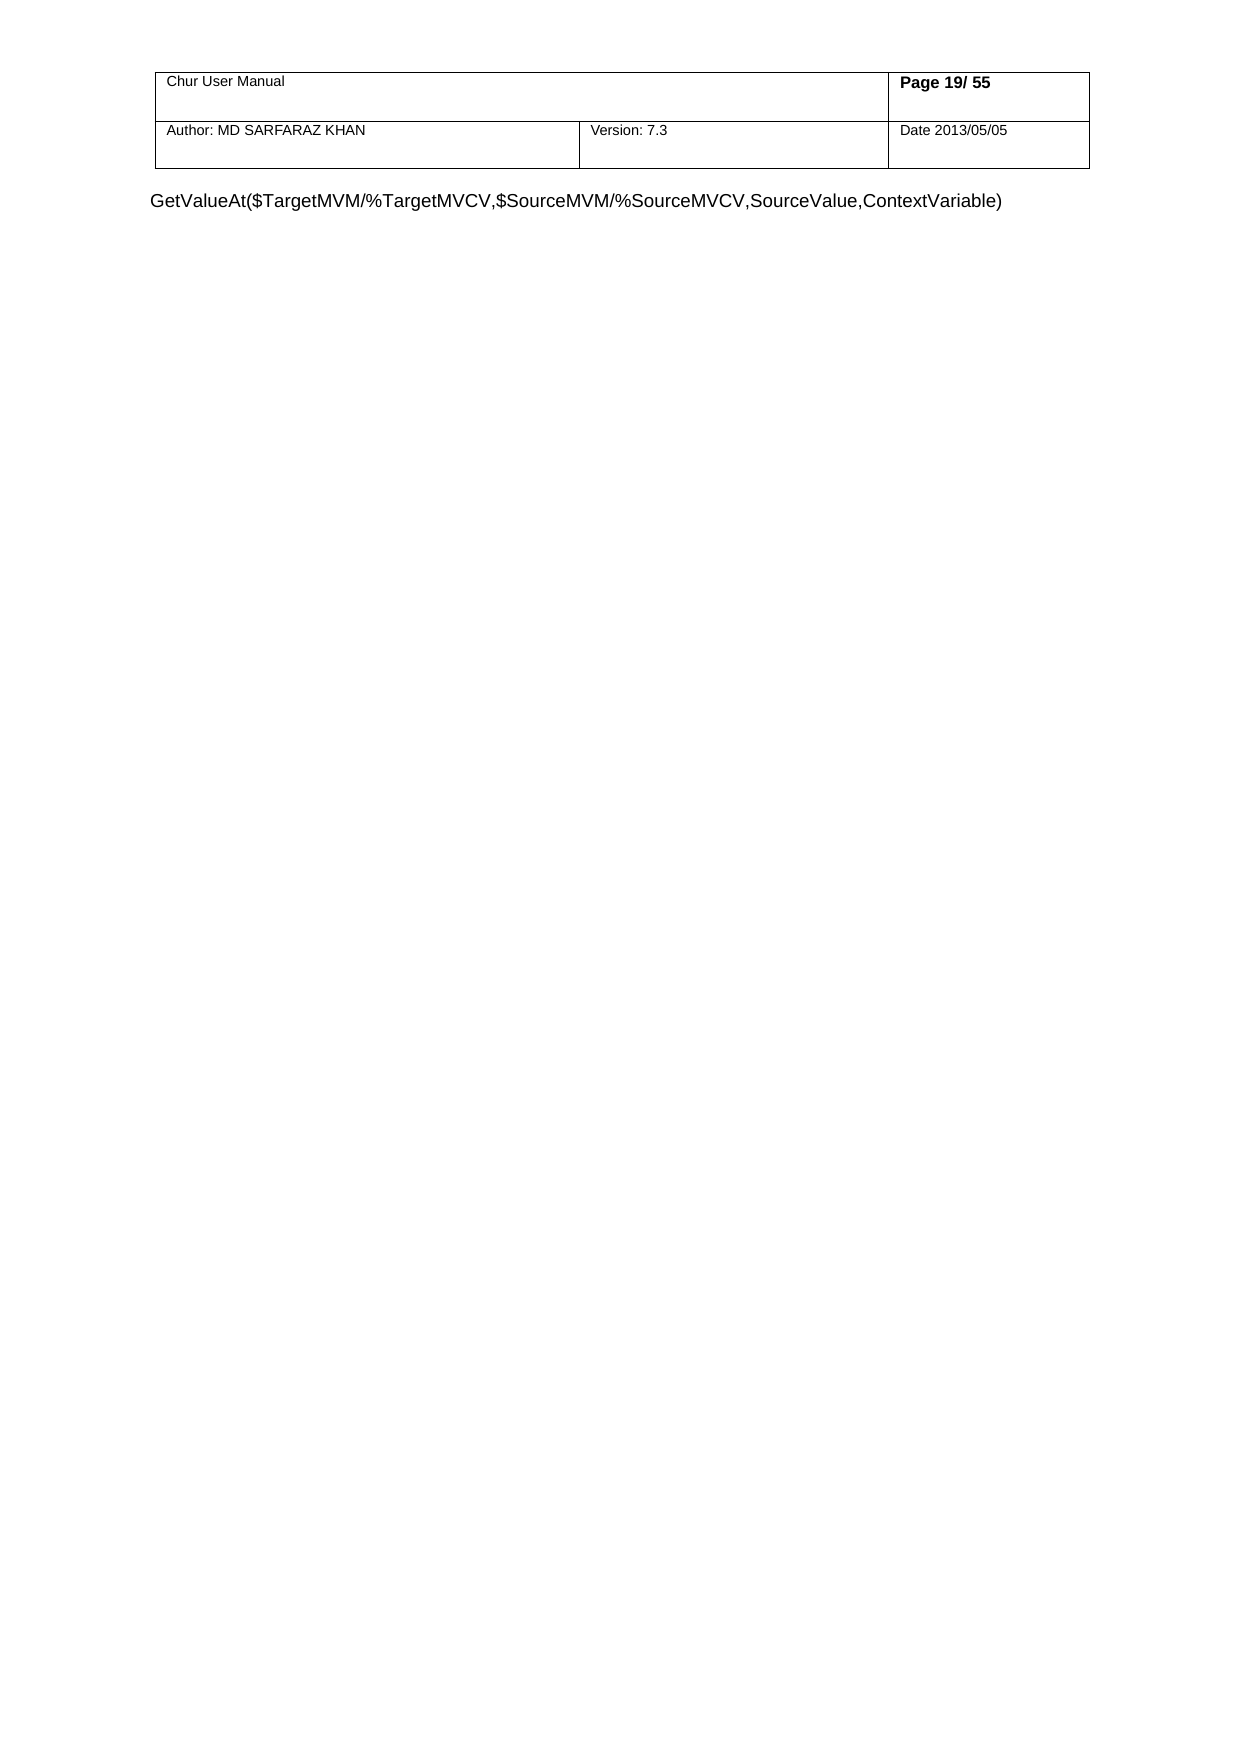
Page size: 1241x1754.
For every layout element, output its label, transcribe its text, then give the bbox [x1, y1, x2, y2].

text GetValueAt($TargetMVM/%TargetMVCV,$SourceMVM/%SourceMVCV,SourceValue,ContextVariable) [150, 190, 1090, 212]
